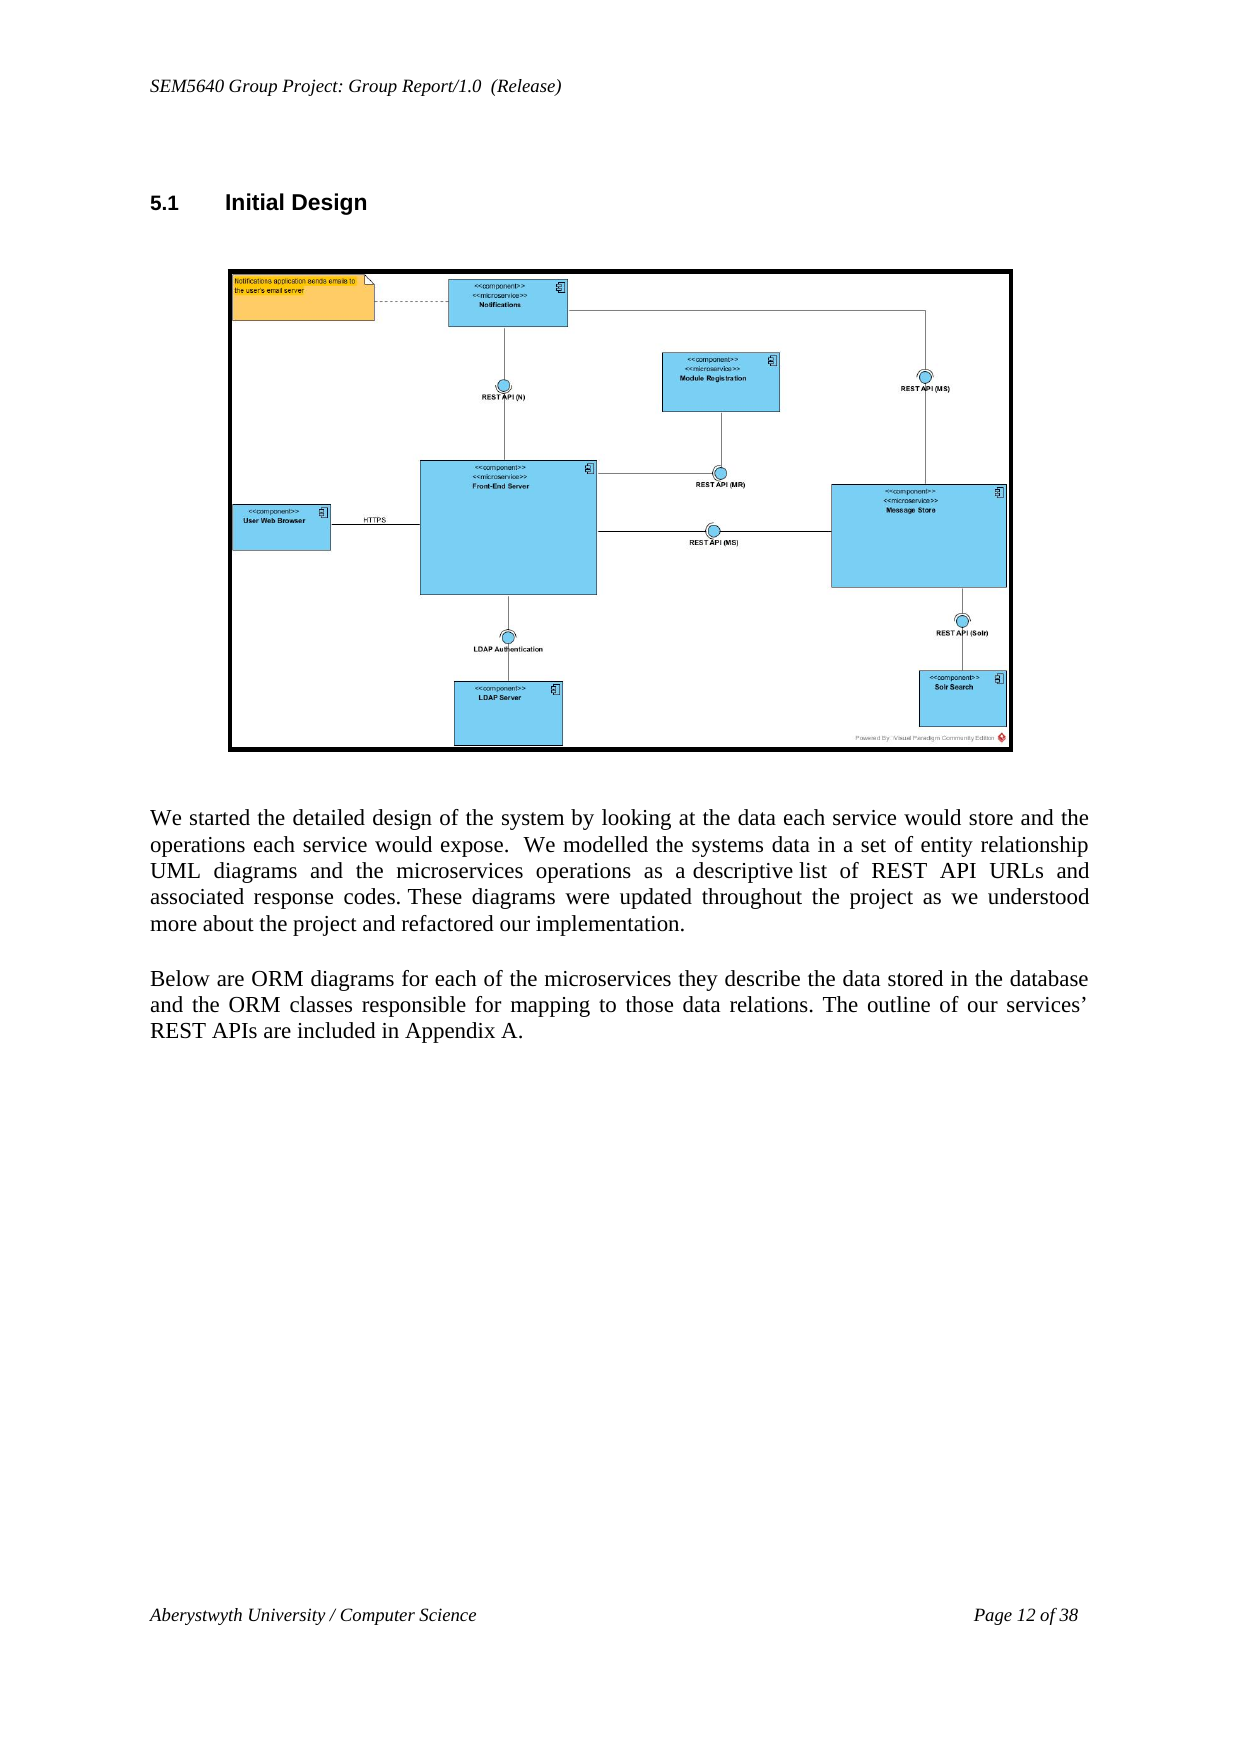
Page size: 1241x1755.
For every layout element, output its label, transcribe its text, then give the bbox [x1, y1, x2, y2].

subtitle Initial Design [150, 189, 1090, 216]
text Below are ORM diagrams for each of the microservices they describe the data stored in the database and the ORM classes responsible for mapping to those data relations. The outline of our services’ REST APIs are included in Appendix A. [150, 965, 1090, 1044]
text We started the detailed design of the system by looking at the data each service would store and the operations each service would expose. We modelled the systems data in a set of entity relationship UML diagrams and the microservices operations as a descriptive list of REST API URLs and associated response codes. These diagrams were updated throughout the project as we understood more about the project and refactored our implementation. [150, 804, 1090, 936]
